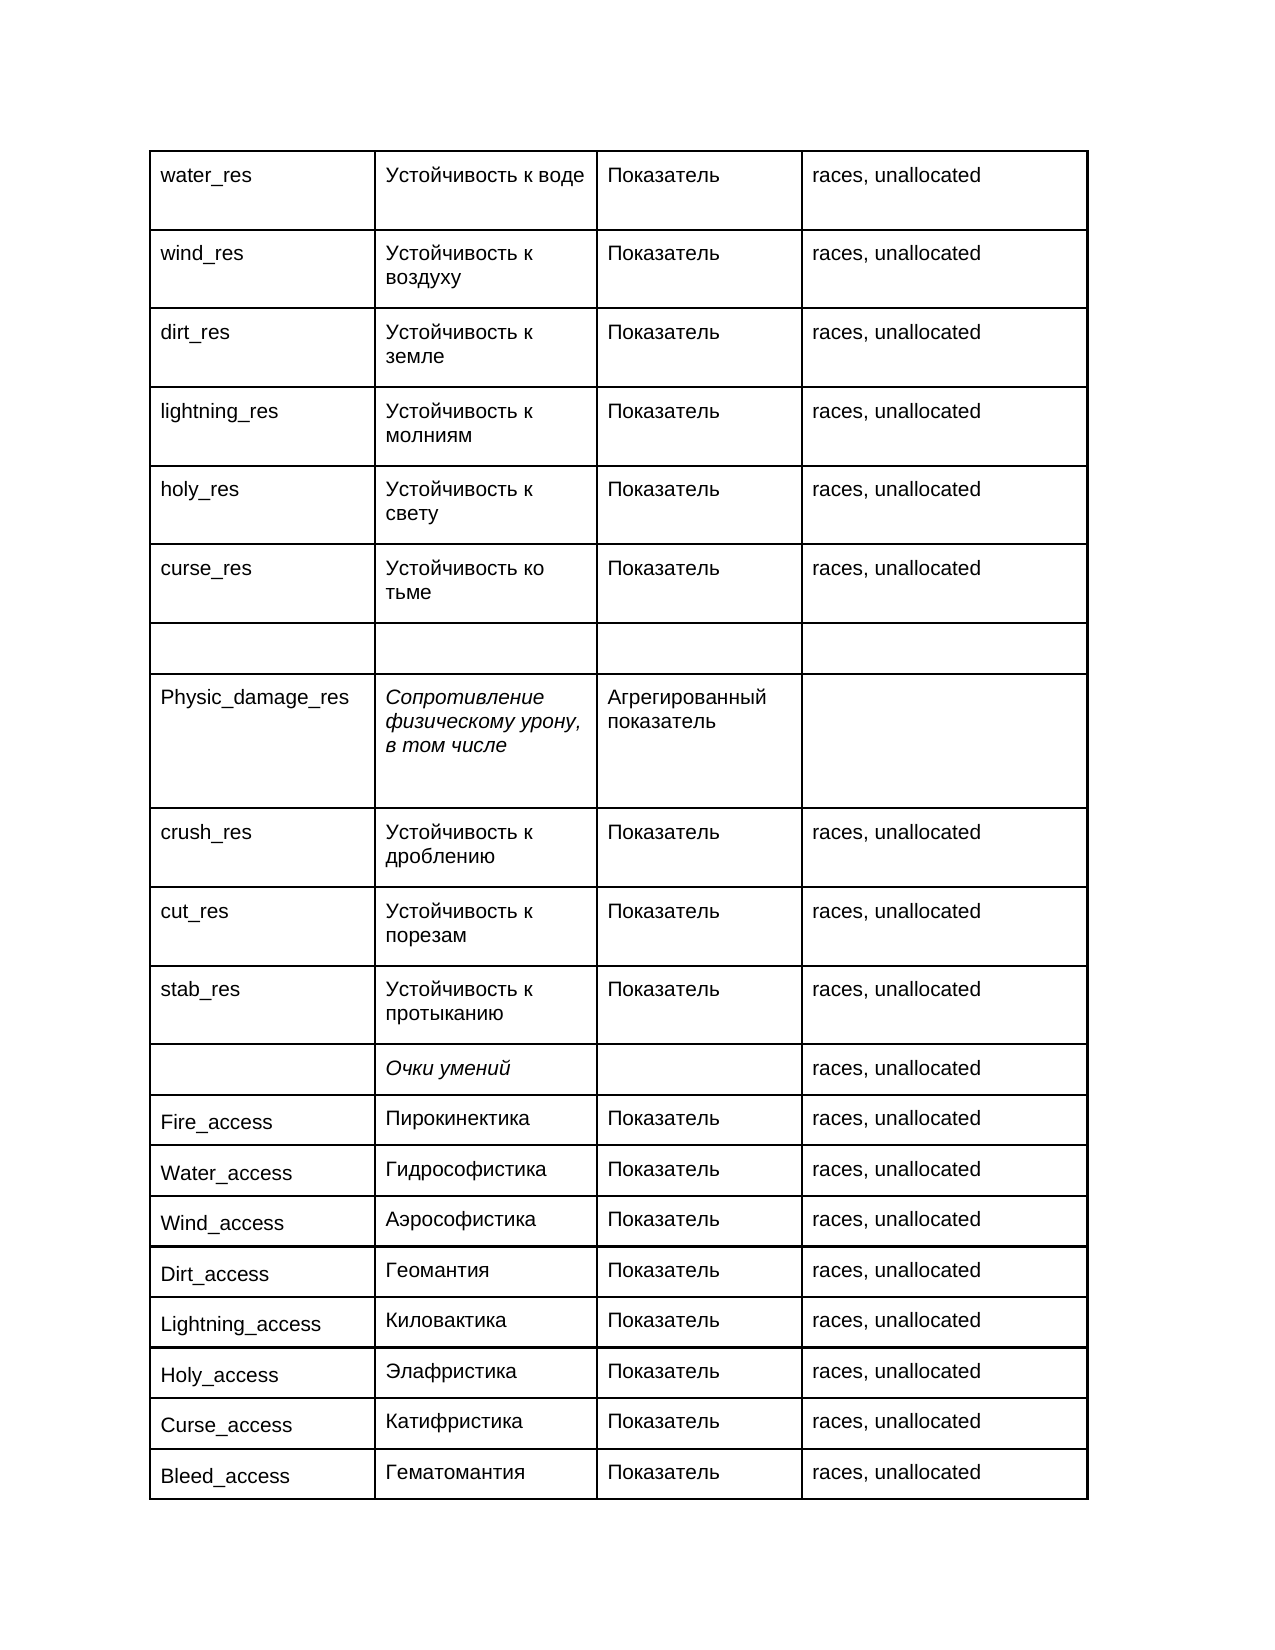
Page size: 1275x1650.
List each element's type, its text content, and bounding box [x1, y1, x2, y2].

table_cell Устойчивость ко тьме [376, 545, 596, 622]
table_cell races, unallocated [803, 231, 1086, 307]
table_cell races, unallocated [803, 1399, 1086, 1447]
table_cell Lightning_access [151, 1298, 374, 1346]
table_cell Очки умений [376, 1045, 596, 1094]
table_cell cut_res [151, 888, 374, 964]
table_cell Показатель [598, 388, 801, 464]
table_cell curse_res [151, 545, 374, 622]
table_cell races, unallocated [803, 1096, 1086, 1144]
table_cell Показатель [598, 1399, 801, 1447]
table_cell Геомантия [376, 1248, 596, 1296]
table_cell races, unallocated [803, 388, 1086, 464]
table_cell stab_res [151, 967, 374, 1043]
table_cell races, unallocated [803, 1045, 1086, 1094]
table_cell races, unallocated [803, 309, 1086, 386]
table_cell water_res [151, 152, 374, 229]
table_cell Показатель [598, 967, 801, 1043]
table_cell Physic_damage_res [151, 675, 374, 807]
table_cell races, unallocated [803, 1450, 1086, 1498]
table_cell Устойчивость к воздуху [376, 231, 596, 307]
table_cell [803, 624, 1086, 672]
table_cell crush_res [151, 809, 374, 886]
table_cell [803, 675, 1086, 807]
table_cell [598, 624, 801, 672]
table_cell Катифристика [376, 1399, 596, 1447]
table_cell holy_res [151, 467, 374, 543]
table_cell Показатель [598, 1349, 801, 1397]
table_cell Fire_access [151, 1096, 374, 1144]
table_cell races, unallocated [803, 1146, 1086, 1195]
table_cell Показатель [598, 1096, 801, 1144]
table_cell Wind_access [151, 1197, 374, 1245]
table_cell Показатель [598, 467, 801, 543]
table_cell Устойчивость к порезам [376, 888, 596, 964]
table_cell Показатель [598, 231, 801, 307]
table_cell dirt_res [151, 309, 374, 386]
table_cell Пирокинектика [376, 1096, 596, 1144]
table_cell races, unallocated [803, 1298, 1086, 1346]
table_cell Curse_access [151, 1399, 374, 1447]
table_cell Гидрософистика [376, 1146, 596, 1195]
table_cell [598, 1045, 801, 1094]
table_cell [151, 624, 374, 672]
table_cell Устойчивость к дроблению [376, 809, 596, 886]
table_cell races, unallocated [803, 545, 1086, 622]
table_cell Сопротивление физическому урону, в том числе [376, 675, 596, 807]
table_cell races, unallocated [803, 1197, 1086, 1245]
table_cell Bleed_access [151, 1450, 374, 1498]
table_cell Показатель [598, 888, 801, 964]
table_cell Устойчивость к протыканию [376, 967, 596, 1043]
table_cell Показатель [598, 809, 801, 886]
table_cell Water_access [151, 1146, 374, 1195]
table_cell Показатель [598, 1146, 801, 1195]
table_cell Показатель [598, 1450, 801, 1498]
table_cell Устойчивость к свету [376, 467, 596, 543]
table_cell [151, 1045, 374, 1094]
table_cell Аэрософистика [376, 1197, 596, 1245]
table_cell Показатель [598, 152, 801, 229]
table_cell Показатель [598, 1197, 801, 1245]
table_cell Показатель [598, 309, 801, 386]
table_cell Holy_access [151, 1349, 374, 1397]
table_cell Агрегированный показатель [598, 675, 801, 807]
table_cell races, unallocated [803, 152, 1086, 229]
table_cell races, unallocated [803, 1248, 1086, 1296]
table_cell Устойчивость к земле [376, 309, 596, 386]
table_cell Устойчивость к воде [376, 152, 596, 229]
table_cell Киловактика [376, 1298, 596, 1346]
table_cell Показатель [598, 1248, 801, 1296]
table_cell Показатель [598, 545, 801, 622]
table_cell races, unallocated [803, 967, 1086, 1043]
table_cell Гематомантия [376, 1450, 596, 1498]
table_cell wind_res [151, 231, 374, 307]
table_cell races, unallocated [803, 467, 1086, 543]
table_cell lightning_res [151, 388, 374, 464]
table_cell Устойчивость к молниям [376, 388, 596, 464]
table_cell races, unallocated [803, 888, 1086, 964]
table_cell races, unallocated [803, 809, 1086, 886]
table_cell Dirt_access [151, 1248, 374, 1296]
table_cell Элафристика [376, 1349, 596, 1397]
table_cell races, unallocated [803, 1349, 1086, 1397]
table_cell [376, 624, 596, 672]
table_cell Показатель [598, 1298, 801, 1346]
